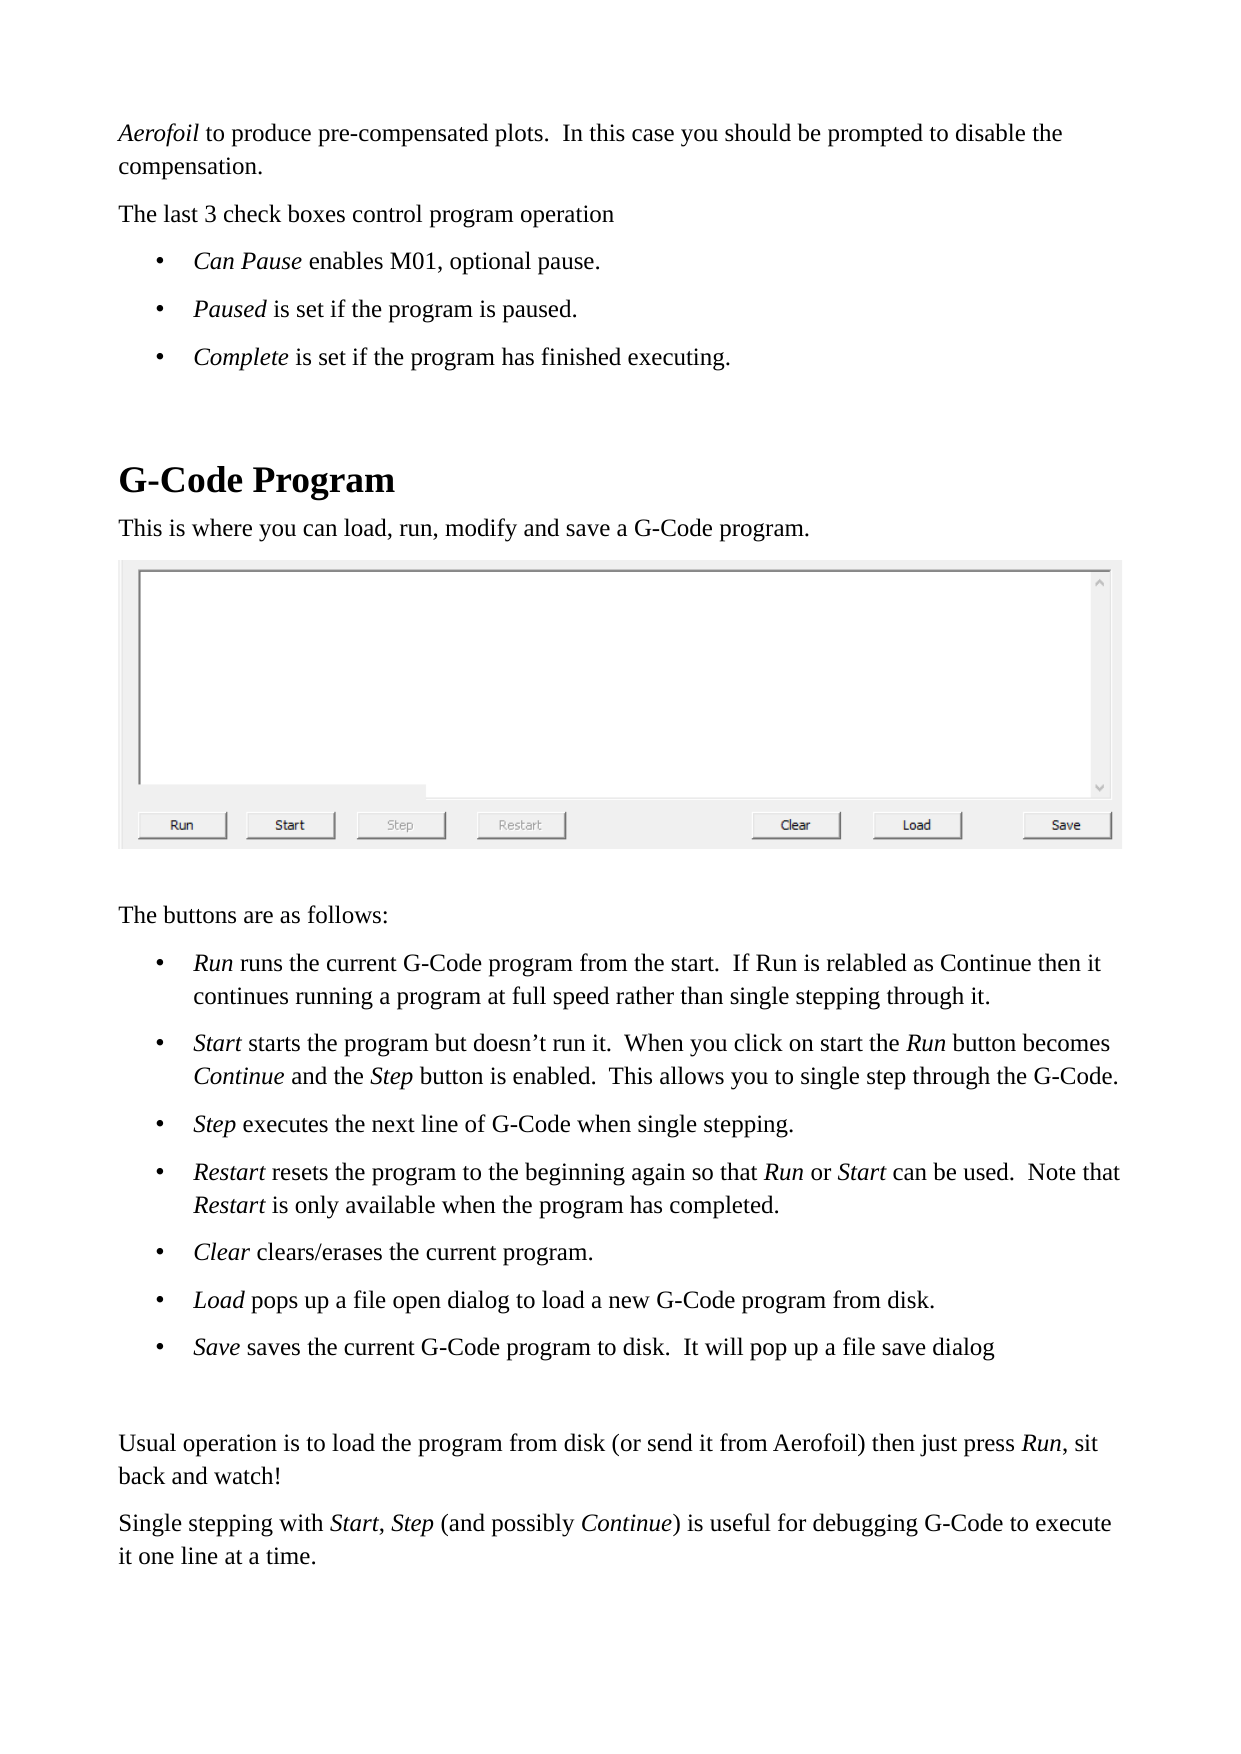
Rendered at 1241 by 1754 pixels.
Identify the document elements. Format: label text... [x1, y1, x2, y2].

list Save saves the current G-Code program to disk. It will pop up a file save dialog [156, 1332, 1122, 1361]
list Complete is set if the program has finished executing. [156, 342, 1122, 370]
list Paused is set if the program is paused. [156, 294, 1122, 323]
text The last 3 check boxes control program operation [118, 199, 1122, 227]
text Single stepping with Start, Step (and possibly Continue) is useful for debugging G-Code to execute it one line at a time. [118, 1508, 1122, 1570]
subtitle G-Code Program [118, 458, 1122, 501]
list Restart resets the program to the beginning again so that Run or Start can be used. Note that Restart is only available when the program has completed. [156, 1157, 1122, 1218]
list Can Pause enables M01, optional pause. [156, 246, 1122, 275]
list Step executes the next line of G-Code when single stepping. [156, 1109, 1122, 1138]
list Start starts the program but doesn’t run it. When you click on start the Run button becomes Continue and the Step button is enabled. This allows you to single step through the G-Code. [156, 1028, 1122, 1090]
list Run runs the current G-Code program from the start. If Run is relabled as Continue then it continues running a program at full speed rather than single stepping through it. [156, 948, 1122, 1009]
text Usual operation is to load the program from disk (or send it from Aerofoil) then just press Run, sit back and watch! [118, 1428, 1122, 1489]
text This is where you can load, run, modify and save a G-Code program. [118, 513, 1122, 542]
list Clear clears/erases the current program. [156, 1237, 1122, 1266]
text Aerofoil to produce pre-compensated plots. In this case you should be prompted to disable the compensation. [118, 118, 1122, 180]
picture [118, 560, 1123, 849]
list Load pops up a file open dialog to load a new G-Code program from disk. [156, 1285, 1122, 1314]
text The buttons are as follows: [118, 900, 1122, 929]
